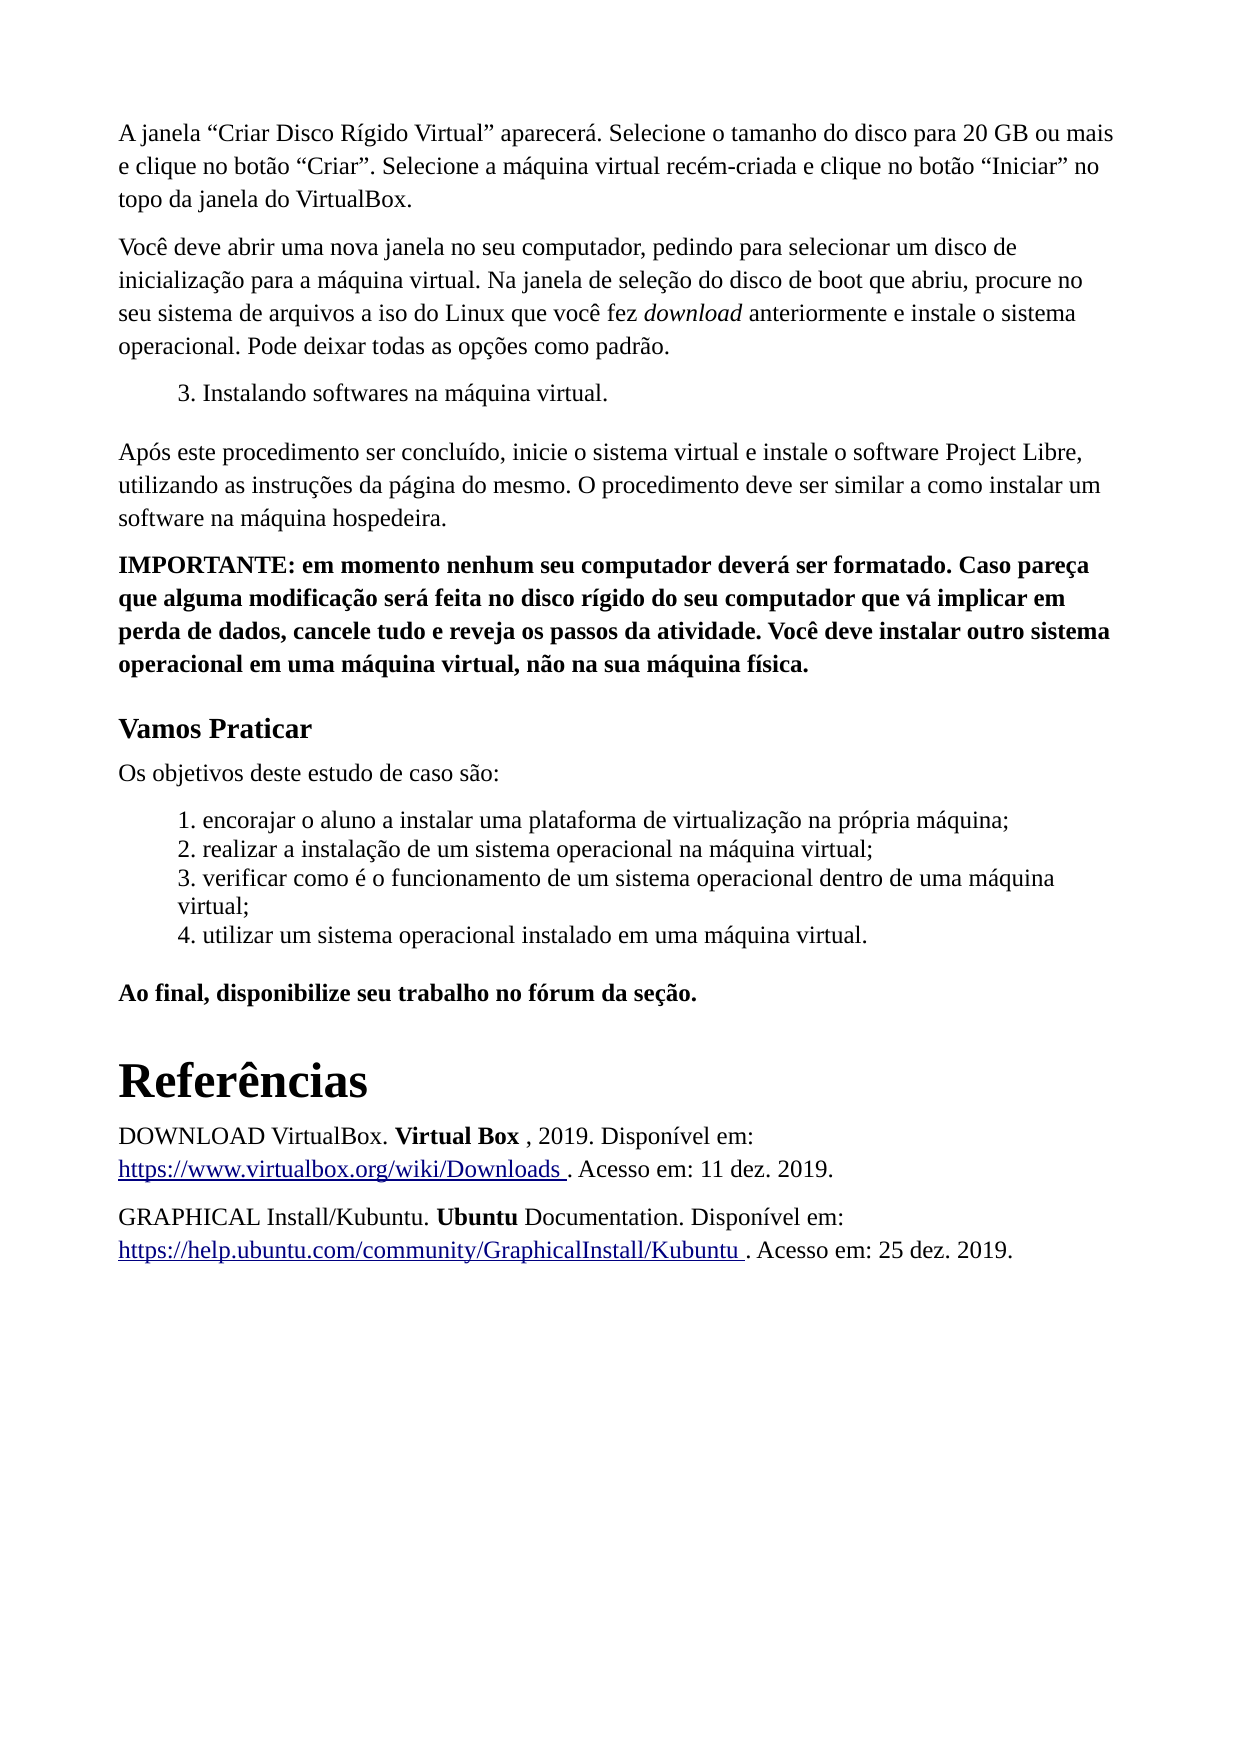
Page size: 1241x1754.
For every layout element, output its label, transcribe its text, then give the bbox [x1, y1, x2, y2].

subtitle Referências [118, 1051, 1122, 1108]
text 3. Instalando softwares na máquina virtual. [177, 378, 1063, 407]
text Você deve abrir uma nova janela no seu computador, pedindo para selecionar um disco de inicialização para a máquina virtual. Na janela de seleção do disco de boot que abriu, procure no seu sistema de arquivos a iso do Linux que você fez download anteriormente e instale o sistema operacional. Pode deixar todas as opções como padrão. [118, 232, 1122, 359]
text A janela “Criar Disco Rígido Virtual” aparecerá. Selecione o tamanho do disco para 20 GB ou mais e clique no botão “Criar”. Selecione a máquina virtual recém-criada e clique no botão “Iniciar” no topo da janela do VirtualBox. [118, 118, 1122, 213]
text 1. encorajar o aluno a instalar uma plataforma de virtualização na própria máquina; 2. realizar a instalação de um sistema operacional na máquina virtual; 3. verificar como é o funcionamento de um sistema operacional dentro de uma máquina virtual; 4. utilizar um sistema operacional instalado em uma máquina virtual. [177, 805, 1063, 949]
text IMPORTANTE: em momento nenhum seu computador deverá ser formatado. Caso pareça que alguma modificação será feita no disco rígido do seu computador que vá implicar em perda de dados, cancele tudo e reveja os passos da atividade. Você deve instalar outro sistema operacional em uma máquina virtual, não na sua máquina física. [118, 550, 1122, 678]
subtitle Vamos Praticar [118, 712, 1122, 745]
text GRAPHICAL Install/Kubuntu. Ubuntu Documentation. Disponível em: https://help.ubuntu.com/community/GraphicalInstall/Kubuntu . Acesso em: 25 dez. 2019. [118, 1202, 1122, 1263]
text Após este procedimento ser concluído, inicie o sistema virtual e instale o software Project Libre, utilizando as instruções da página do mesmo. O procedimento deve ser similar a como instalar um software na máquina hospedeira. [118, 437, 1122, 531]
text Os objetivos deste estudo de caso são: [118, 758, 1122, 786]
text DOWNLOAD VirtualBox. Virtual Box , 2019. Disponível em: https://www.virtualbox.org/wiki/Downloads . Acesso em: 11 dez. 2019. [118, 1121, 1122, 1183]
text Ao final, disponibilize seu trabalho no fórum da seção. [118, 978, 1122, 1007]
